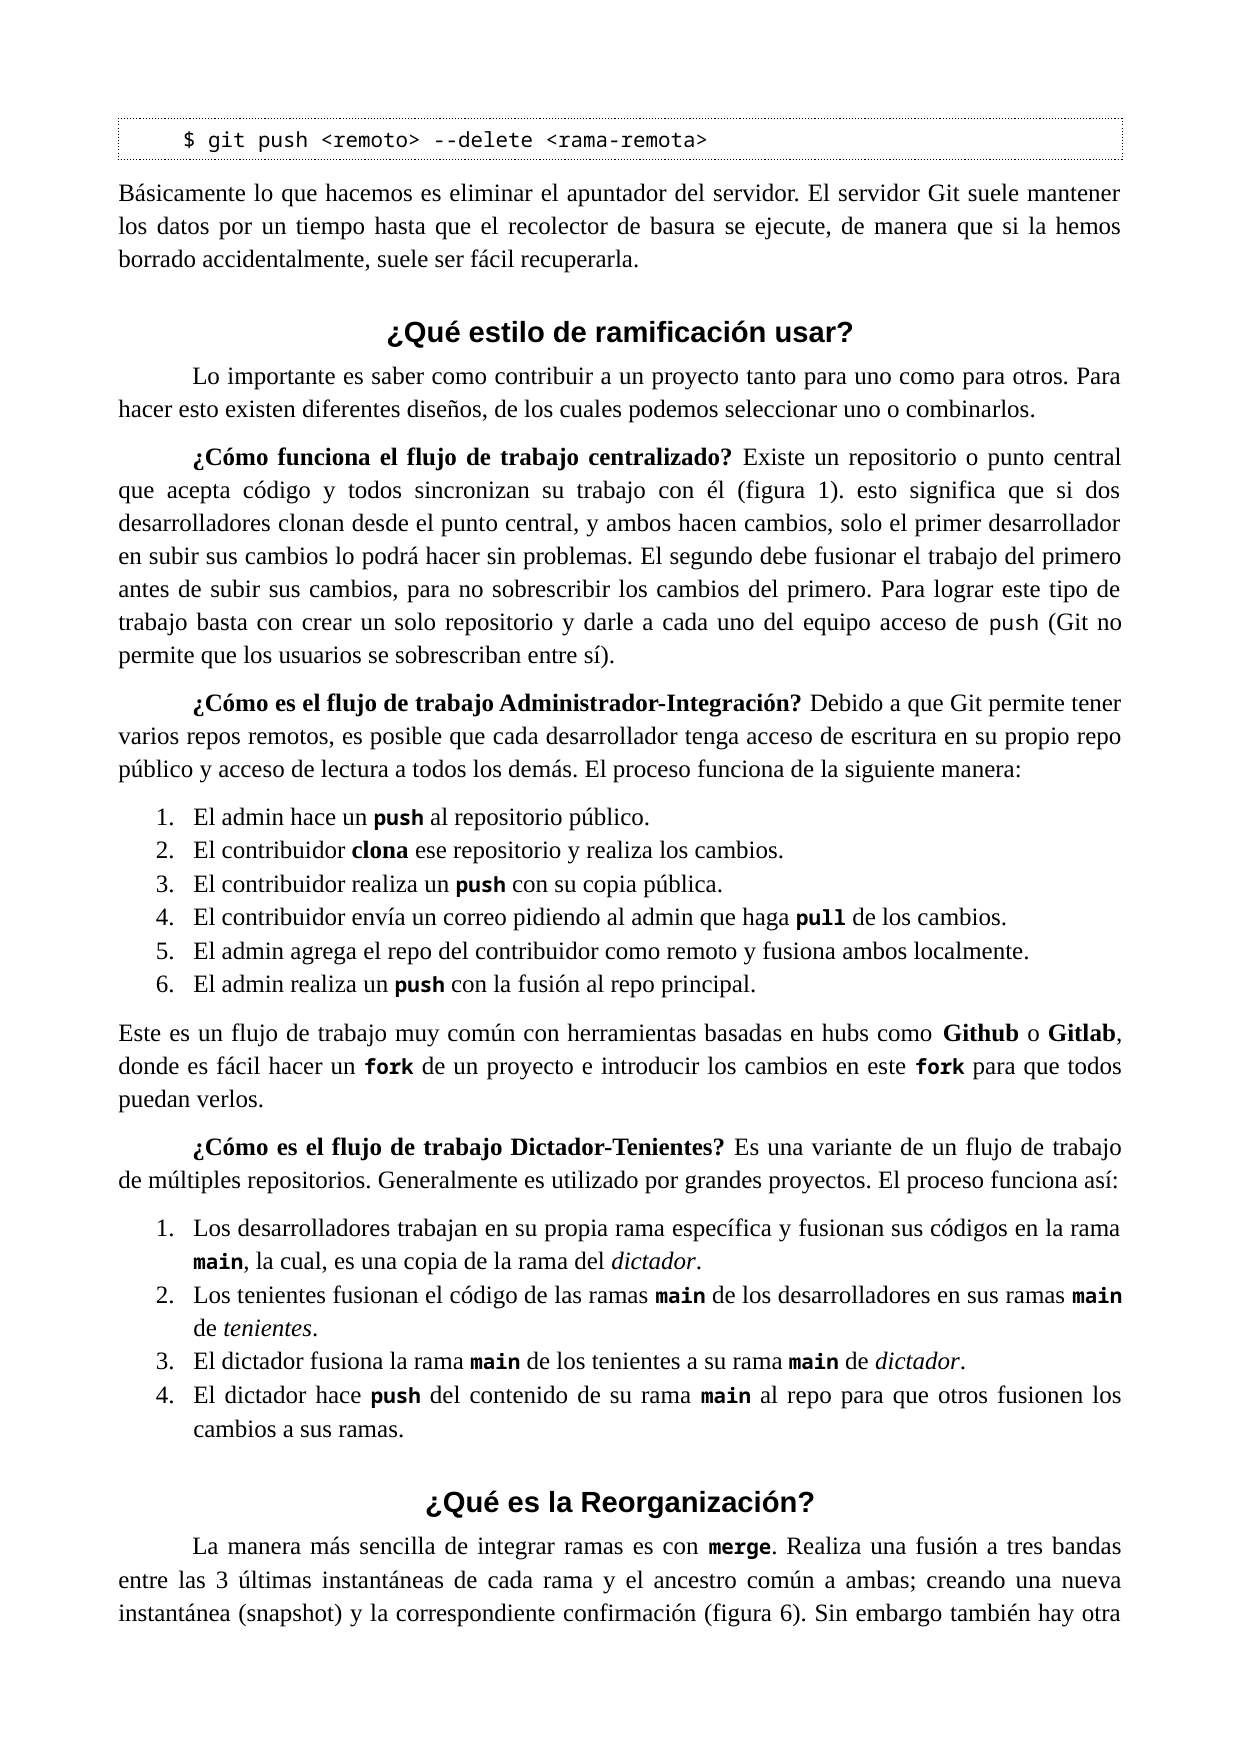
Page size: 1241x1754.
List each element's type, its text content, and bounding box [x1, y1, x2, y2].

text La manera más sencilla de integrar ramas es con merge. Realiza una fusión a tres bandas entre las 3 últimas instantáneas de cada rama y el ancestro común a ambas; creando una nueva instantánea (snapshot) y la correspondiente confirmación (figura 6). Sin embargo también hay otra [118, 1531, 1122, 1627]
list El contribuidor realiza un push con su copia pública. [156, 869, 1122, 898]
list El admin agrega el repo del contribuidor como remoto y fusiona ambos localmente. [156, 936, 1122, 965]
list El admin hace un push al repositorio público. [156, 802, 1122, 831]
text Lo importante es saber como contribuir a un proyecto tanto para uno como para otros. Para hacer esto existen diferentes diseños, de los cuales podemos seleccionar uno o combinarlos. [118, 361, 1122, 423]
text ¿Cómo funciona el flujo de trabajo centralizado? Existe un repositorio o punto central que acepta código y todos sincronizan su trabajo con él (figura 1). esto significa que si dos desarrolladores clonan desde el punto central, y ambos hacen cambios, solo el primer desarrollador en subir sus cambios lo podrá hacer sin problemas. El segundo debe fusionar el trabajo del primero antes de subir sus cambios, para no sobrescribir los cambios del primero. Para lograr este tipo de trabajo basta con crear un solo repositorio y darle a cada uno del equipo acceso de push (Git no permite que los usuarios se sobrescriban entre sí). [118, 442, 1122, 669]
subtitle ¿Qué es la Reorganización? [118, 1485, 1122, 1519]
list Los desarrolladores trabajan en su propia rama específica y fusionan sus códigos en la rama main, la cual, es una copia de la rama del dictador. [156, 1213, 1122, 1275]
list El admin realiza un push con la fusión al repo principal. [156, 969, 1122, 999]
text ¿Cómo es el flujo de trabajo Dictador-Tenientes? Es una variante de un flujo de trabajo de múltiples repositorios. Generalmente es utilizado por grandes proyectos. El proceso funciona así: [118, 1132, 1122, 1194]
text Este es un flujo de trabajo muy común con herramientas basadas en hubs como Github o Gitlab, donde es fácil hacer un fork de un proyecto e introducir los cambios en este fork para que todos puedan verlos. [118, 1018, 1122, 1113]
text Básicamente lo que hacemos es eliminar el apuntador del servidor. El servidor Git suele mantener los datos por un tiempo hasta que el recolector de basura se ejecute, de manera que si la hemos borrado accidentalmente, suele ser fácil recuperarla. [118, 178, 1122, 273]
text ¿Cómo es el flujo de trabajo Administrador-Integración? Debido a que Git permite tener varios repos remotos, es posible que cada desarrollador tenga acceso de escritura en su propio repo público y acceso de lectura a todos los demás. El proceso funciona de la siguiente manera: [118, 688, 1122, 783]
subtitle ¿Qué estilo de ramificación usar? [118, 315, 1122, 349]
list El dictador fusiona la rama main de los tenientes a su rama main de dictador. [156, 1346, 1122, 1376]
table_header $ git push <remoto> --delete <rama-remota> [118, 118, 1122, 159]
list Los tenientes fusionan el código de las ramas main de los desarrolladores en sus ramas main de tenientes. [156, 1280, 1122, 1342]
list El contribuidor clona ese repositorio y realiza los cambios. [156, 836, 1122, 864]
list El contribuidor envía un correo pidiendo al admin que haga pull de los cambios. [156, 902, 1122, 932]
list El dictador hace push del contenido de su rama main al repo para que otros fusionen los cambios a sus ramas. [156, 1380, 1122, 1443]
